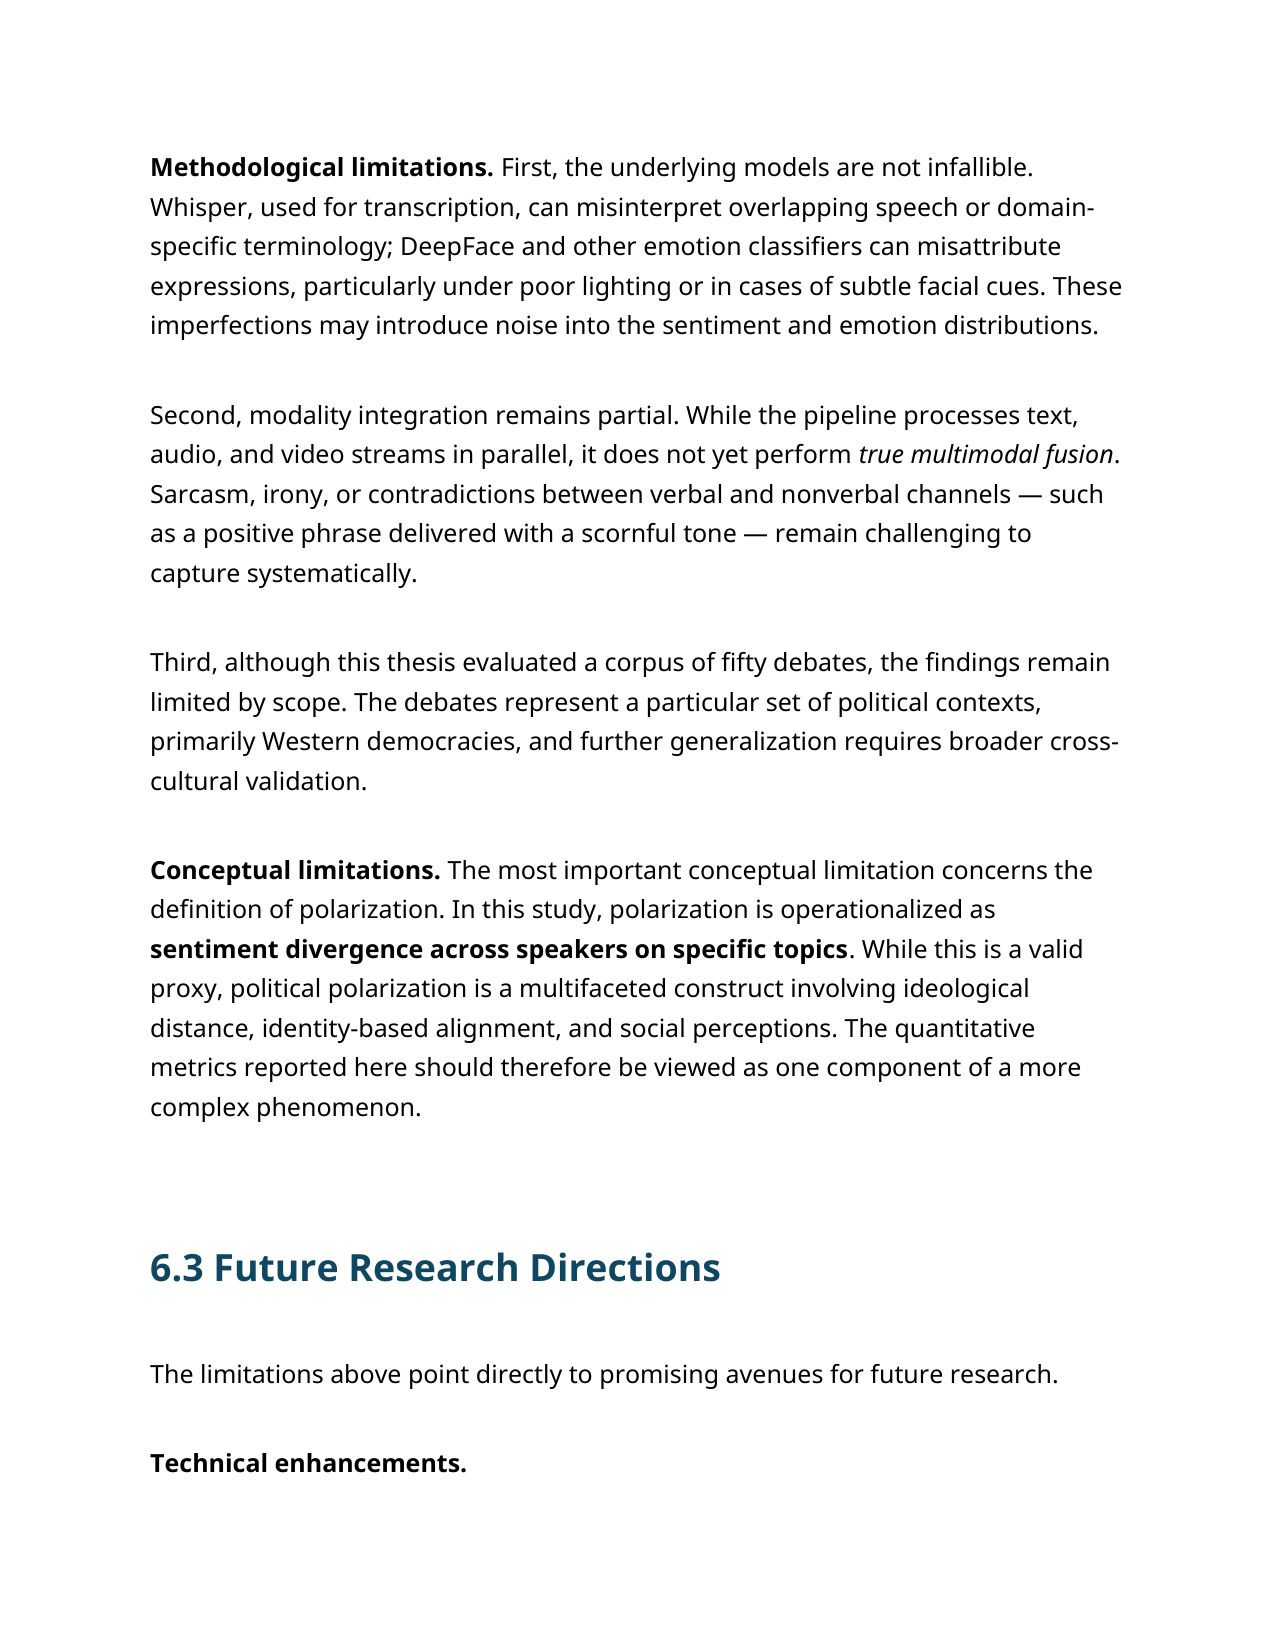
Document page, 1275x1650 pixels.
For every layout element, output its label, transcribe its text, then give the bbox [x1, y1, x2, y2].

text The limitations above point directly to promising avenues for future research. [150, 1357, 1125, 1391]
text Technical enhancements. [150, 1446, 1125, 1480]
text Conceptual limitations. The most important conceptual limitation concerns the definition of polarization. In this study, polarization is operationalized as sentiment divergence across speakers on specific topics. While this is a valid proxy, political polarization is a multifaceted construct involving ideological distance, identity-based alignment, and social perceptions. The quantitative metrics reported here should therefore be viewed as one component of a more complex phenomenon. [150, 853, 1125, 1124]
subtitle 6.3 Future Research Directions [150, 1241, 1125, 1292]
text Methodological limitations. First, the underlying models are not infallible. Whisper, used for transcription, can misinterpret overlapping speech or domain-specific terminology; DeepFace and other emotion classifiers can misattribute expressions, particularly under poor lighting or in cases of subtle facial cues. These imperfections may introduce noise into the sentiment and emotion distributions. [150, 150, 1125, 342]
text Third, although this thesis evaluated a corpus of fifty debates, the findings remain limited by scope. The debates represent a particular set of political contexts, primarily Western democracies, and further generalization requires broader cross-cultural validation. [150, 645, 1125, 797]
text Second, modality integration remains partial. While the pipeline processes text, audio, and video streams in parallel, it does not yet perform true multimodal fusion. Sarcasm, irony, or contradictions between verbal and nonverbal channels — such as a positive phrase delivered with a scornful tone — remain challenging to capture systematically. [150, 397, 1125, 589]
